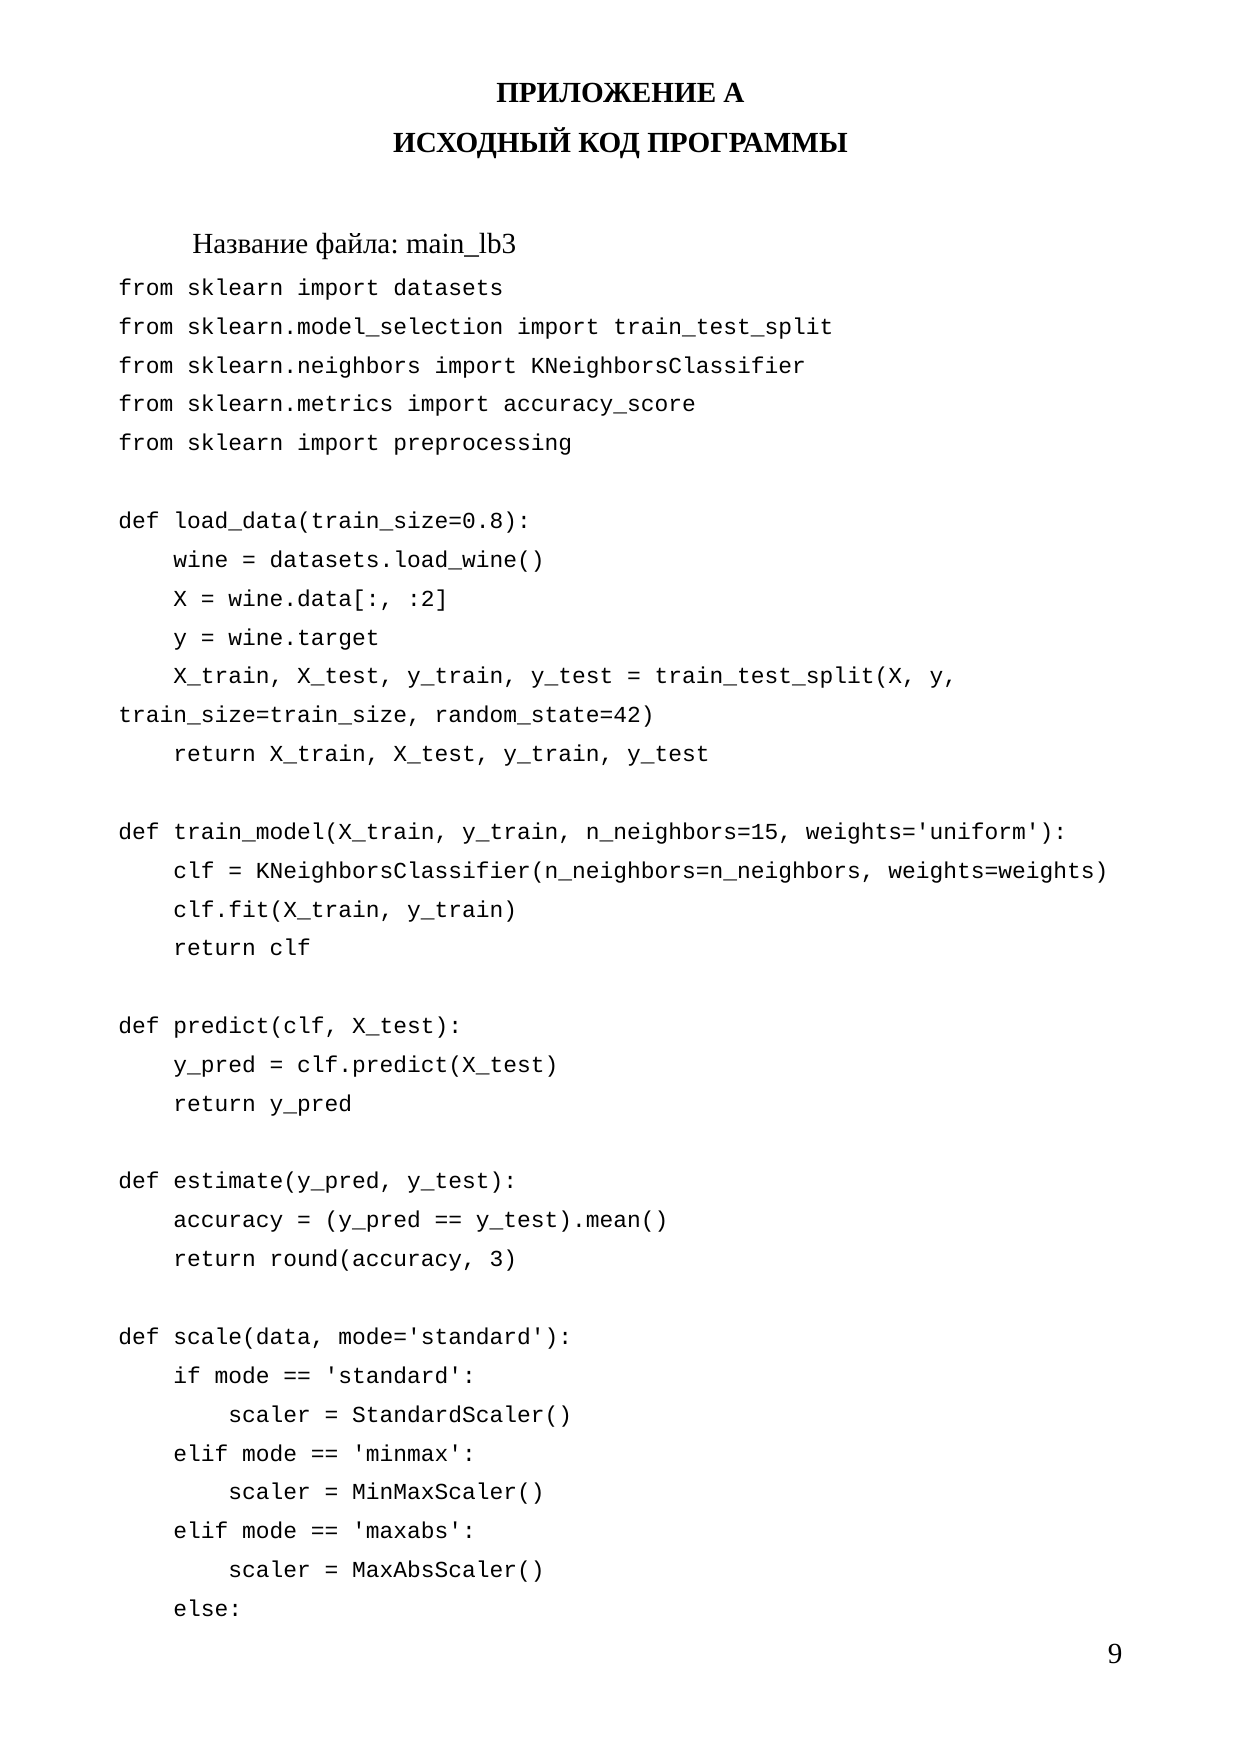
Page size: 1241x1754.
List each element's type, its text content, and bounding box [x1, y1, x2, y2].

text return clf [118, 937, 1122, 963]
text from sklearn import preprocessing [118, 432, 1122, 458]
text X_train, X_test, y_train, y_test = train_test_split(X, y, train_size=train_size, random_state=42) [118, 665, 1122, 729]
text scaler = MinMaxScaler() [118, 1481, 1122, 1507]
text def load_data(train_size=0.8): [118, 509, 1122, 535]
text clf = KNeighborsClassifier(n_neighbors=n_neighbors, weights=weights) [118, 859, 1122, 885]
text def predict(clf, X_test): [118, 1014, 1122, 1040]
text if mode == 'standard': [118, 1364, 1122, 1390]
text clf.fit(X_train, y_train) [118, 898, 1122, 924]
text else: [118, 1597, 1122, 1623]
text elif mode == 'maxabs': [118, 1519, 1122, 1546]
text return round(accuracy, 3) [118, 1248, 1122, 1273]
text accuracy = (y_pred == y_test).mean() [118, 1209, 1122, 1235]
text def estimate(y_pred, y_test): [118, 1170, 1122, 1196]
text def train_model(X_train, y_train, n_neighbors=15, weights='uniform'): [118, 820, 1122, 846]
text scaler = StandardScaler() [118, 1403, 1122, 1429]
text from sklearn.metrics import accuracy_score [118, 393, 1122, 419]
text from sklearn import datasets [118, 276, 1122, 302]
text scaler = MaxAbsScaler() [118, 1558, 1122, 1584]
text def scale(data, mode='standard'): [118, 1325, 1122, 1351]
text y = wine.target [118, 626, 1122, 652]
text y_pred = clf.predict(X_test) [118, 1053, 1122, 1079]
text wine = datasets.load_wine() [118, 548, 1122, 574]
text elif mode == 'minmax': [118, 1442, 1122, 1468]
subtitle Приложение А Исходный код программы [118, 75, 1122, 159]
text return y_pred [118, 1092, 1122, 1118]
text X = wine.data[:, :2] [118, 587, 1122, 613]
text Название файла: main_lb3 [118, 226, 1122, 259]
text from sklearn.model_selection import train_test_split [118, 315, 1122, 341]
text return X_train, X_test, y_train, y_test [118, 742, 1122, 768]
text from sklearn.neighbors import KNeighborsClassifier [118, 354, 1122, 380]
